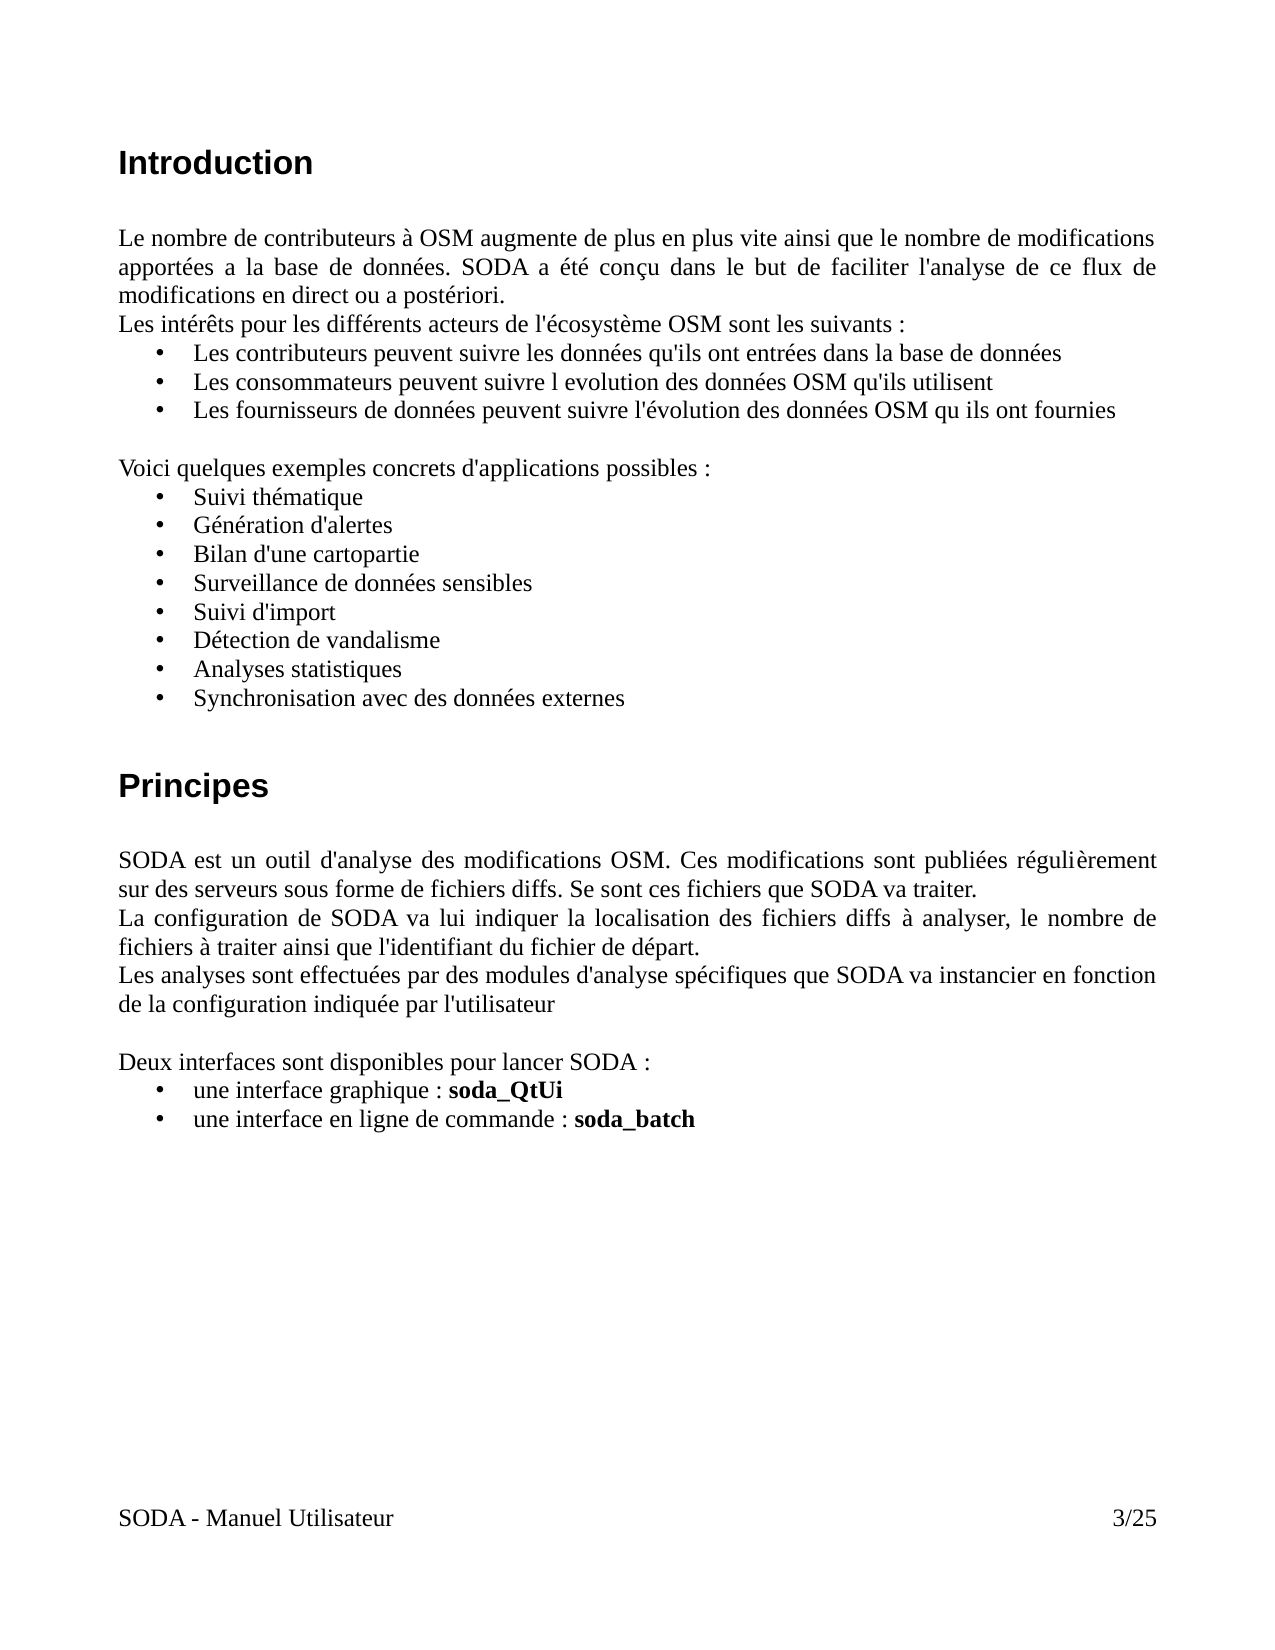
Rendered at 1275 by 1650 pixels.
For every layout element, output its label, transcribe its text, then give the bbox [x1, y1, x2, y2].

text Deux interfaces sont disponibles pour lancer SODA : [118, 1047, 1157, 1075]
list Bilan d'une cartopartie [156, 539, 1157, 568]
subtitle Introduction [118, 143, 1157, 182]
list Surveillance de données sensibles [156, 568, 1157, 597]
text La configuration de SODA va lui indiquer la localisation des fichiers diffs à analyser, le nombre de fichiers à traiter ainsi que l'identifiant du fichier de départ. [118, 903, 1157, 960]
list Analyses statistiques [156, 654, 1157, 683]
list Les contributeurs peuvent suivre les données qu'ils ont entrées dans la base de données [156, 338, 1157, 367]
list Génération d'alertes [156, 511, 1157, 539]
list Les consommateurs peuvent suivre l evolution des données OSM qu'ils utilisent [156, 367, 1157, 396]
list Les fournisseurs de données peuvent suivre l'évolution des données OSM qu ils ont fournies [156, 396, 1157, 424]
text SODA est un outil d'analyse des modifications OSM. Ces modifications sont publiées régulièrement sur des serveurs sous forme de fichiers diffs. Se sont ces fichiers que SODA va traiter. [118, 845, 1157, 903]
list Détection de vandalisme [156, 626, 1157, 654]
text Le nombre de contributeurs à OSM augmente de plus en plus vite ainsi que le nombre de modifications apportées a la base de données. SODA a été conçu dans le but de faciliter l'analyse de ce flux de modifications en direct ou a postériori. [118, 223, 1157, 309]
list Synchronisation avec des données externes [156, 683, 1157, 712]
text Voici quelques exemples concrets d'applications possibles : [118, 453, 1157, 482]
subtitle Principes [118, 766, 1157, 804]
text Les analyses sont effectuées par des modules d'analyse spécifiques que SODA va instancier en fonction de la configuration indiquée par l'utilisateur [118, 960, 1157, 1018]
text Les intérêts pour les différents acteurs de l'écosystème OSM sont les suivants : [118, 309, 1157, 338]
list Suivi thématique [156, 482, 1157, 511]
list Suivi d'import [156, 597, 1157, 626]
list une interface en ligne de commande : soda_batch [156, 1104, 1157, 1133]
list une interface graphique : soda_QtUi [156, 1075, 1157, 1104]
